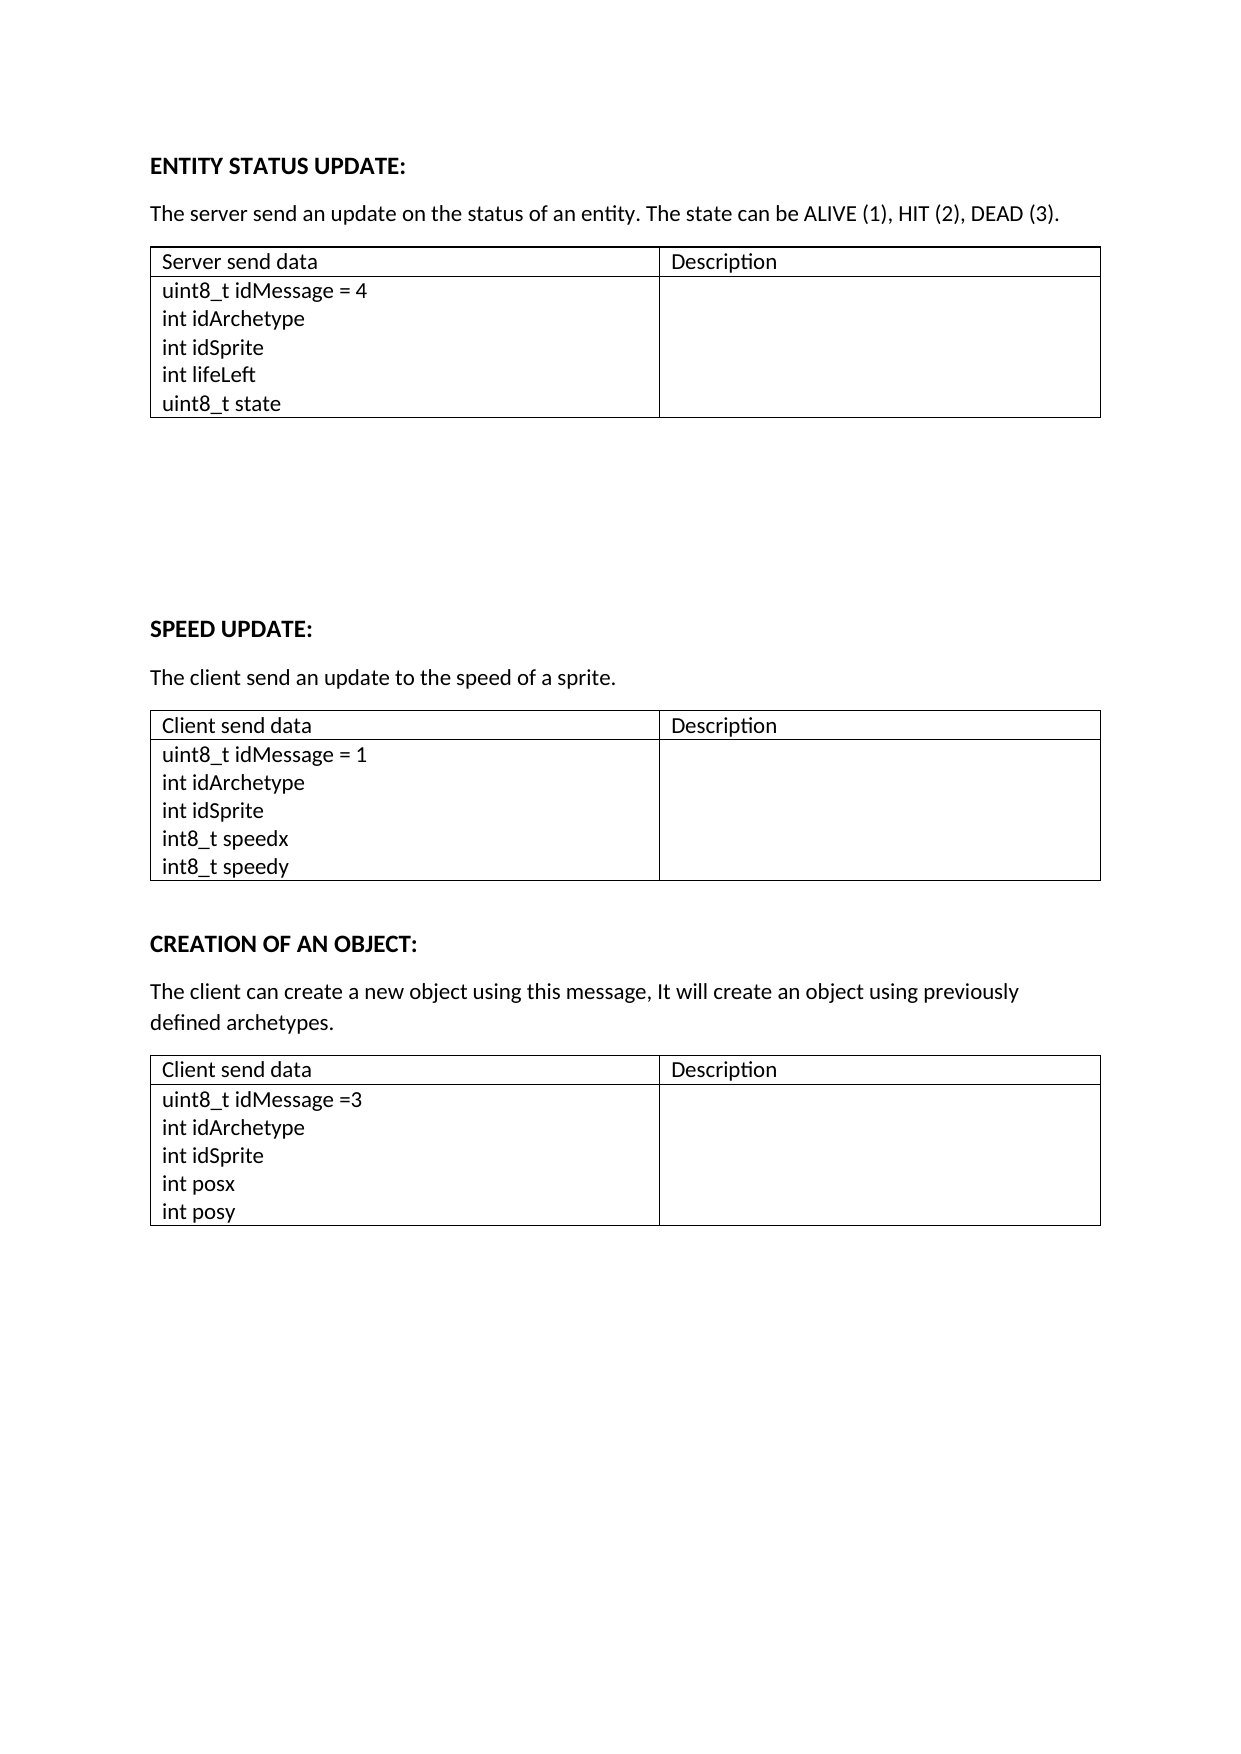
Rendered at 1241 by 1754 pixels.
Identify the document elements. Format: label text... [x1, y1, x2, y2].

text ENTITY STATUS UPDATE: [150, 150, 1090, 181]
table_header Description [660, 1056, 1100, 1084]
table_header Client send data [151, 1056, 659, 1084]
text The client can create a new object using this message, It will create an object using previously defined archetypes. [150, 977, 1090, 1036]
table_header Server send data [151, 248, 659, 276]
table_cell uint8_t idMessage = 1 int idArchetype int idSprite int8_t speedx int8_t speedy [151, 740, 659, 880]
table_header Description [660, 248, 1100, 276]
text The server send an update on the status of an entity. The state can be ALIVE (1), HIT (2), DEAD (3). [150, 199, 1090, 228]
table_header Description [660, 711, 1100, 739]
table_cell [660, 277, 1100, 417]
table_cell [660, 1085, 1100, 1225]
table_cell uint8_t idMessage = 4 int idArchetype int idSprite int lifeLeft uint8_t state [151, 277, 659, 417]
table_header Client send data [151, 711, 659, 739]
table_cell [660, 740, 1100, 880]
text CREATION OF AN OBJECT: [150, 928, 1090, 958]
text The client send an update to the speed of a sprite. [150, 663, 1090, 691]
table_cell uint8_t idMessage =3 int idArchetype int idSprite int posx int posy [151, 1085, 659, 1225]
text SPEED UPDATE: [150, 613, 1090, 644]
